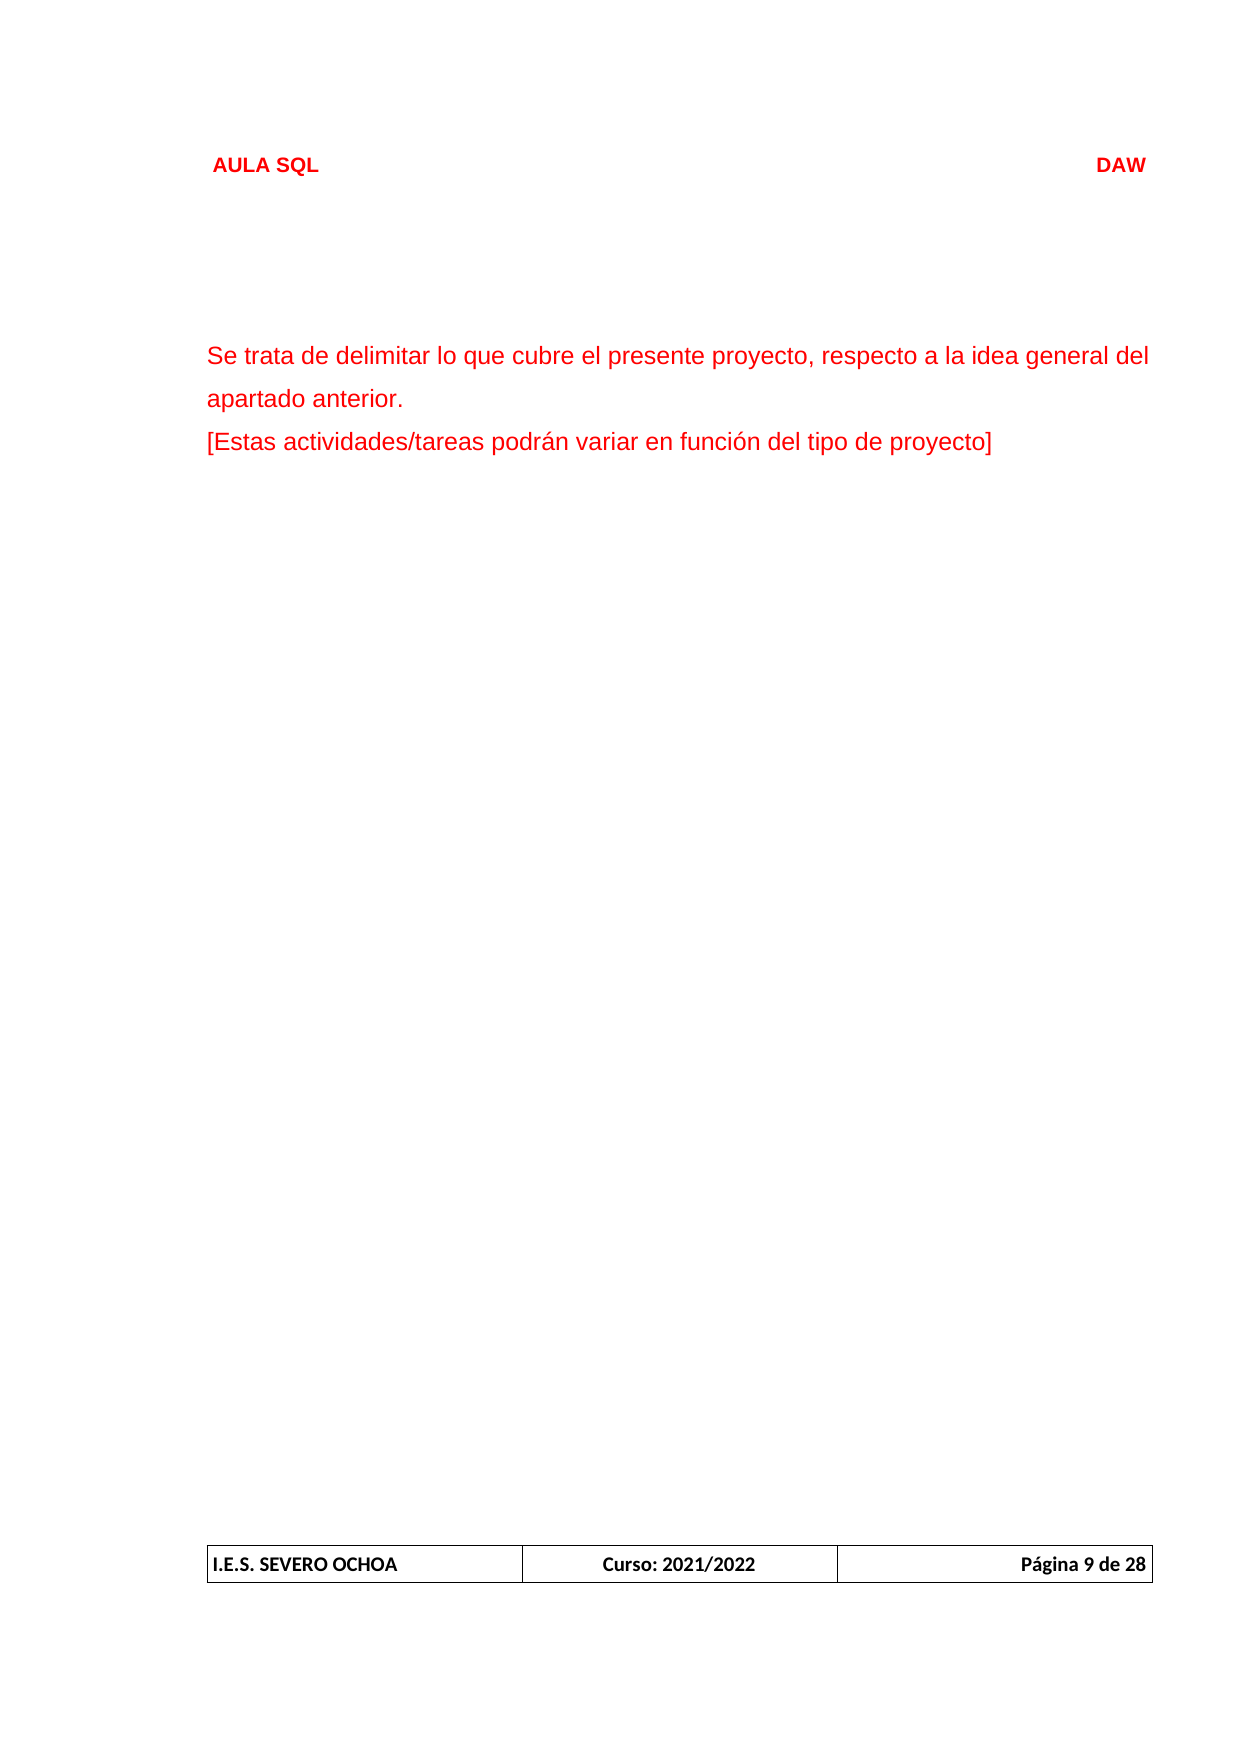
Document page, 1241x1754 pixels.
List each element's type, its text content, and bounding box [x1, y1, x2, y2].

text [Estas actividades/tareas podrán variar en función del tipo de proyecto] [207, 427, 1152, 456]
text Se trata de delimitar lo que cubre el presente proyecto, respecto a la idea general del apartado anterior. [207, 341, 1152, 413]
